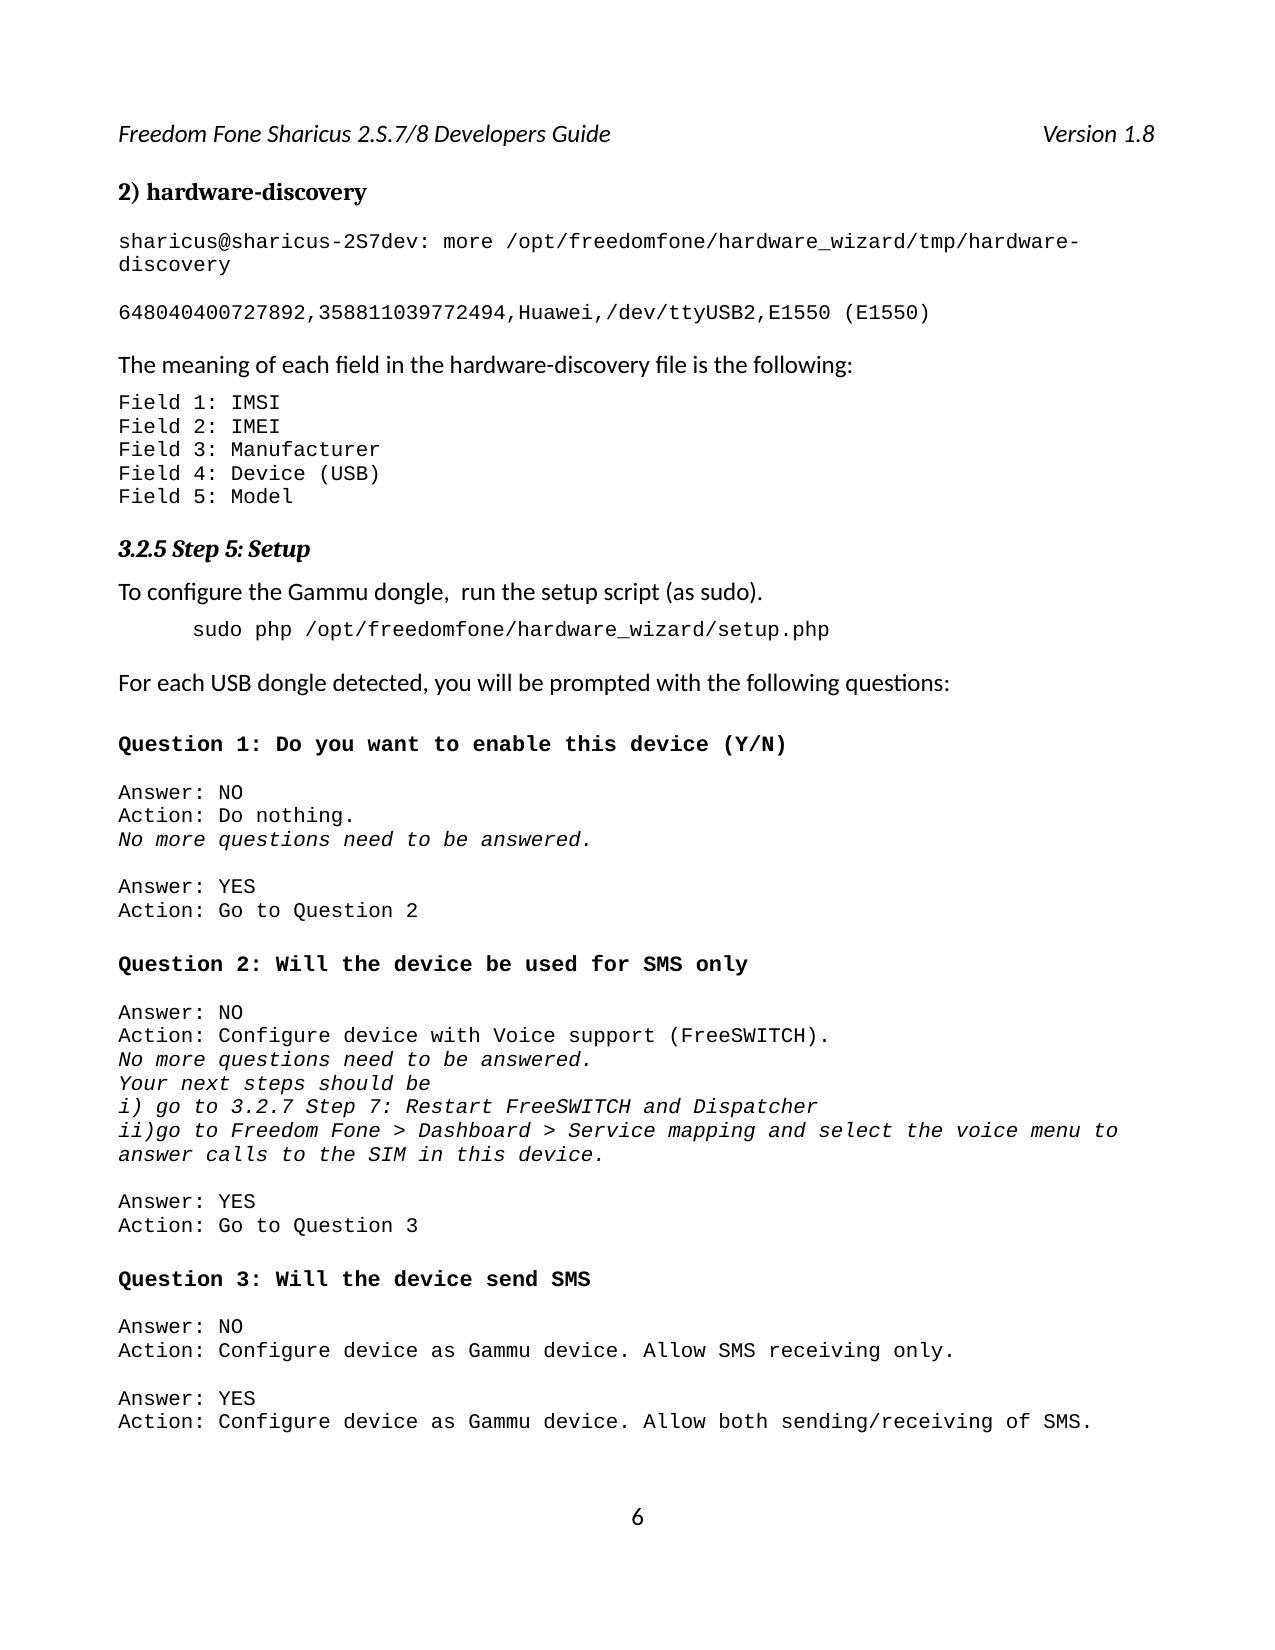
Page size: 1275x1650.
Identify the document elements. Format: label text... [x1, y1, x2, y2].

text ii)go to Freedom Fone > Dashboard > Service mapping and select the voice menu to answer calls to the SIM in this device. [118, 1120, 1157, 1167]
text Field 5: Model [118, 487, 1157, 510]
text i) go to 3.2.7 Step 7: Restart FreeSWITCH and Dispatcher [118, 1096, 1157, 1120]
text Question 2: Will the device be used for SMS only [118, 953, 1157, 978]
text Action: Configure device as Gammu device. Allow both sending/receiving of SMS. [118, 1411, 1157, 1435]
subtitle Step 5: Setup [118, 535, 1157, 564]
text Question 3: Will the device send SMS [118, 1268, 1157, 1293]
text sudo php /opt/freedomfone/hardware_wizard/setup.php [192, 619, 1157, 643]
text Field 3: Manufacturer [118, 439, 1157, 463]
text Field 1: IMSI [118, 392, 1157, 416]
text Action: Go to Question 3 [118, 1215, 1157, 1238]
text Action: Configure device as Gammu device. Allow SMS receiving only. [118, 1340, 1157, 1364]
text For each USB dongle detected, you will be prompted with the following questions: [118, 667, 1157, 697]
text Action: Configure device with Voice support (FreeSWITCH). No more questions need to be answered. Your next steps should be [118, 1026, 1157, 1096]
text Question 1: Do you want to enable this device (Y/N) [118, 733, 1157, 758]
text Answer: NO [118, 1002, 1157, 1026]
text sharicus@sharicus-2S7dev: more /opt/freedomfone/hardware_wizard/tmp/hardware-discovery [118, 231, 1157, 278]
text Answer: YES [118, 876, 1157, 900]
subtitle 2) hardware-discovery [118, 178, 1157, 207]
text Answer: NO [118, 782, 1157, 805]
text Action: Do nothing. No more questions need to be answered. [118, 805, 1157, 853]
text To configure the Gammu dongle, run the setup script (as sudo). [118, 576, 1157, 607]
text Field 2: IMEI [118, 416, 1157, 439]
text The meaning of each field in the hardware-discovery file is the following: [118, 349, 1157, 379]
text Field 4: Device (USB) [118, 463, 1157, 487]
text Action: Go to Question 2 [118, 900, 1157, 924]
text 648040400727892,358811039772494,Huawei,/dev/ttyUSB2,E1550 (E1550) [118, 302, 1157, 325]
text Answer: YES [118, 1387, 1157, 1411]
text Answer: YES [118, 1191, 1157, 1215]
text Answer: NO [118, 1317, 1157, 1340]
